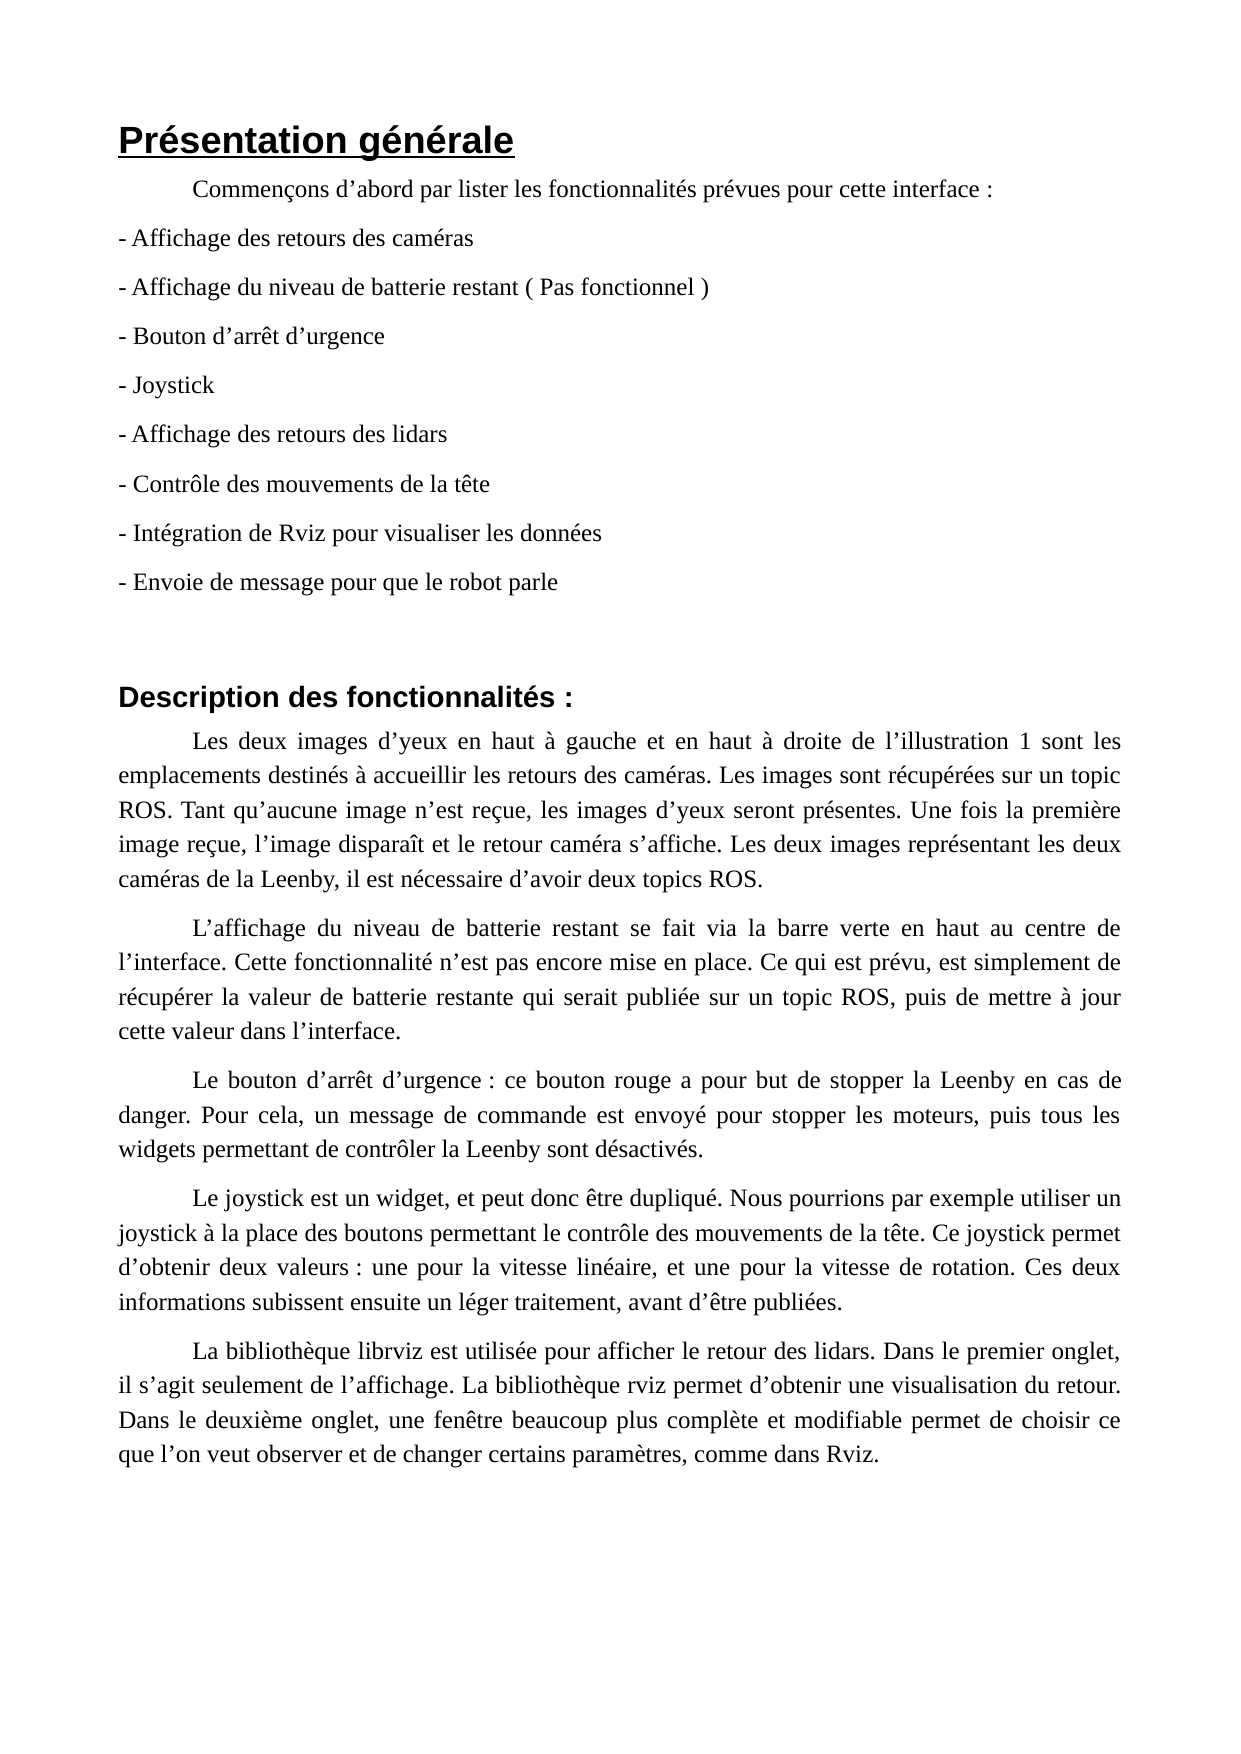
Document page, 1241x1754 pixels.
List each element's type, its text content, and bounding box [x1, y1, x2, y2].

text - Intégration de Rviz pour visualiser les données [118, 518, 1122, 546]
subtitle Présentation générale [118, 118, 1122, 162]
text - Contrôle des mouvements de la tête [118, 469, 1122, 497]
subtitle Description des fonctionnalités : [118, 679, 1122, 713]
text - Envoie de message pour que le robot parle [118, 567, 1122, 596]
text - Affichage des retours des caméras [118, 223, 1122, 252]
text - Joystick [118, 371, 1122, 399]
text - Affichage des retours des lidars [118, 419, 1122, 448]
text Commençons d’abord par lister les fonctionnalités prévues pour cette interface : [118, 174, 1122, 203]
text Les deux images d’yeux en haut à gauche et en haut à droite de l’illustration 1 sont les emplacements destinés à accueillir les retours des caméras. Les images sont récupérées sur un topic ROS. Tant qu’aucune image n’est reçue, les images d’yeux seront présentes. Une fois la première image reçue, l’image disparaît et le retour caméra s’affiche. Les deux images représentant les deux caméras de la Leenby, il est nécessaire d’avoir deux topics ROS. [118, 726, 1122, 892]
text - Affichage du niveau de batterie restant ( Pas fonctionnel ) [118, 272, 1122, 301]
text Le joystick est un widget, et peut donc être dupliqué. Nous pourrions par exemple utiliser un joystick à la place des boutons permettant le contrôle des mouvements de la tête. Ce joystick permet d’obtenir deux valeurs : une pour la vitesse linéaire, et une pour la vitesse de rotation. Ces deux informations subissent ensuite un léger traitement, avant d’être publiées. [118, 1183, 1122, 1315]
text - Bouton d’arrêt d’urgence [118, 321, 1122, 350]
text L’affichage du niveau de batterie restant se fait via la barre verte en haut au centre de l’interface. Cette fonctionnalité n’est pas encore mise en place. Ce qui est prévu, est simplement de récupérer la valeur de batterie restante qui serait publiée sur un topic ROS, puis de mettre à jour cette valeur dans l’interface. [118, 913, 1122, 1045]
text La bibliothèque librviz est utilisée pour afficher le retour des lidars. Dans le premier onglet, il s’agit seulement de l’affichage. La bibliothèque rviz permet d’obtenir une visualisation du retour. Dans le deuxième onglet, une fenêtre beaucoup plus complète et modifiable permet de choisir ce que l’on veut observer et de changer certains paramètres, comme dans Rviz. [118, 1336, 1122, 1468]
text Le bouton d’arrêt d’urgence : ce bouton rouge a pour but de stopper la Leenby en cas de danger. Pour cela, un message de commande est envoyé pour stopper les moteurs, puis tous les widgets permettant de contrôler la Leenby sont désactivés. [118, 1065, 1122, 1163]
